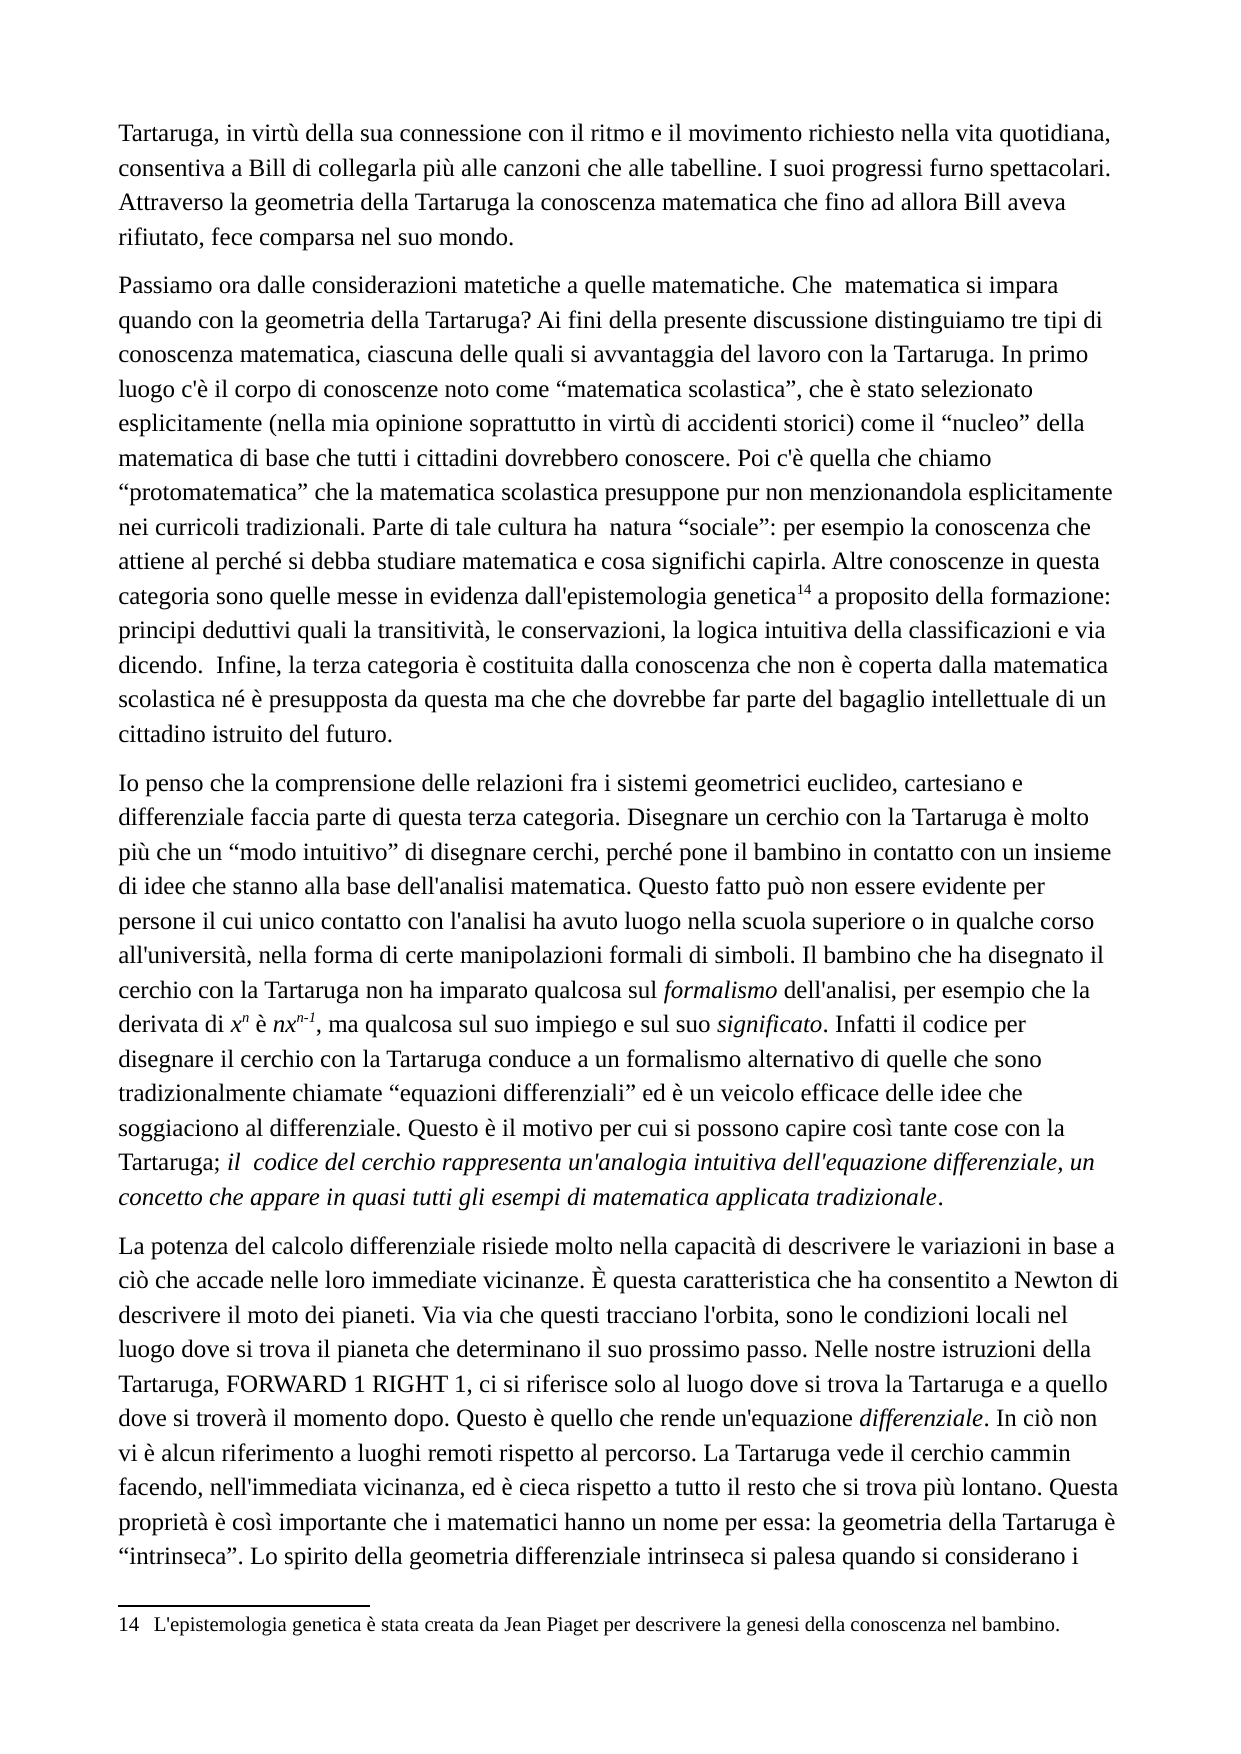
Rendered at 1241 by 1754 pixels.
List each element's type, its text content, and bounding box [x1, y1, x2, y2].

text L'epistemologia genetica è stata creata da Jean Piaget per descrivere la genesi della conoscenza nel bambino. [118, 1612, 1122, 1636]
text Passiamo ora dalle considerazioni matetiche a quelle matematiche. Che matematica si impara quando con la geometria della Tartaruga? Ai fini della presente discussione distinguiamo tre tipi di conoscenza matematica, ciascuna delle quali si avvantaggia del lavoro con la Tartaruga. In primo luogo c'è il corpo di conoscenze noto come “matematica scolastica”, che è stato selezionato esplicitamente (nella mia opinione soprattutto in virtù di accidenti storici) come il “nucleo” della matematica di base che tutti i cittadini dovrebbero conoscere. Poi c'è quella che chiamo “protomatematica” che la matematica scolastica presuppone pur non menzionandola esplicitamente nei curricoli tradizionali. Parte di tale cultura ha natura “sociale”: per esempio la conoscenza che attiene al perché si debba studiare matematica e cosa significhi capirla. Altre conoscenze in questa categoria sono quelle messe in evidenza dall'epistemologia genetica a proposito della formazione: principi deduttivi quali la transitività, le conservazioni, la logica intuitiva della classificazioni e via dicendo. Infine, la terza categoria è costituita dalla conoscenza che non è coperta dalla matematica scolastica né è presupposta da questa ma che che dovrebbe far parte del bagaglio intellettuale di un cittadino istruito del futuro. [118, 271, 1122, 748]
text La potenza del calcolo differenziale risiede molto nella capacità di descrivere le variazioni in base a ciò che accade nelle loro immediate vicinanze. È questa caratteristica che ha consentito a Newton di descrivere il moto dei pianeti. Via via che questi tracciano l'orbita, sono le condizioni locali nel luogo dove si trova il pianeta che determinano il suo prossimo passo. Nelle nostre istruzioni della Tartaruga, FORWARD 1 RIGHT 1, ci si riferisce solo al luogo dove si trova la Tartaruga e a quello dove si troverà il momento dopo. Questo è quello che rende un'equazione differenziale. In ciò non vi è alcun riferimento a luoghi remoti rispetto al percorso. La Tartaruga vede il cerchio cammin facendo, nell'immediata vicinanza, ed è cieca rispetto a tutto il resto che si trova più lontano. Questa proprietà è così importante che i matematici hanno un nome per essa: la geometria della Tartaruga è “intrinseca”. Lo spirito della geometria differenziale intrinseca si palesa quando si considerano i [118, 1231, 1122, 1570]
text Io penso che la comprensione delle relazioni fra i sistemi geometrici euclideo, cartesiano e differenziale faccia parte di questa terza categoria. Disegnare un cerchio con la Tartaruga è molto più che un “modo intuitivo” di disegnare cerchi, perché pone il bambino in contatto con un insieme di idee che stanno alla base dell'analisi matematica. Questo fatto può non essere evidente per persone il cui unico contatto con l'analisi ha avuto luogo nella scuola superiore o in qualche corso all'università, nella forma di certe manipolazioni formali di simboli. Il bambino che ha disegnato il cerchio con la Tartaruga non ha imparato qualcosa sul formalismo dell'analisi, per esempio che la derivata di xn è nxn-1, ma qualcosa sul suo impiego e sul suo significato. Infatti il codice per disegnare il cerchio con la Tartaruga conduce a un formalismo alternativo di quelle che sono tradizionalmente chiamate “equazioni differenziali” ed è un veicolo efficace delle idee che soggiaciono al differenziale. Questo è il motivo per cui si possono capire così tante cose con la Tartaruga; il codice del cerchio rappresenta un'analogia intuitiva dell'equazione differenziale, un concetto che appare in quasi tutti gli esempi di matematica applicata tradizionale. [118, 768, 1122, 1210]
text Tartaruga, in virtù della sua connessione con il ritmo e il movimento richiesto nella vita quotidiana, consentiva a Bill di collegarla più alle canzoni che alle tabelline. I suoi progressi furno spettacolari. Attraverso la geometria della Tartaruga la conoscenza matematica che fino ad allora Bill aveva rifiutato, fece comparsa nel suo mondo. [118, 118, 1122, 250]
